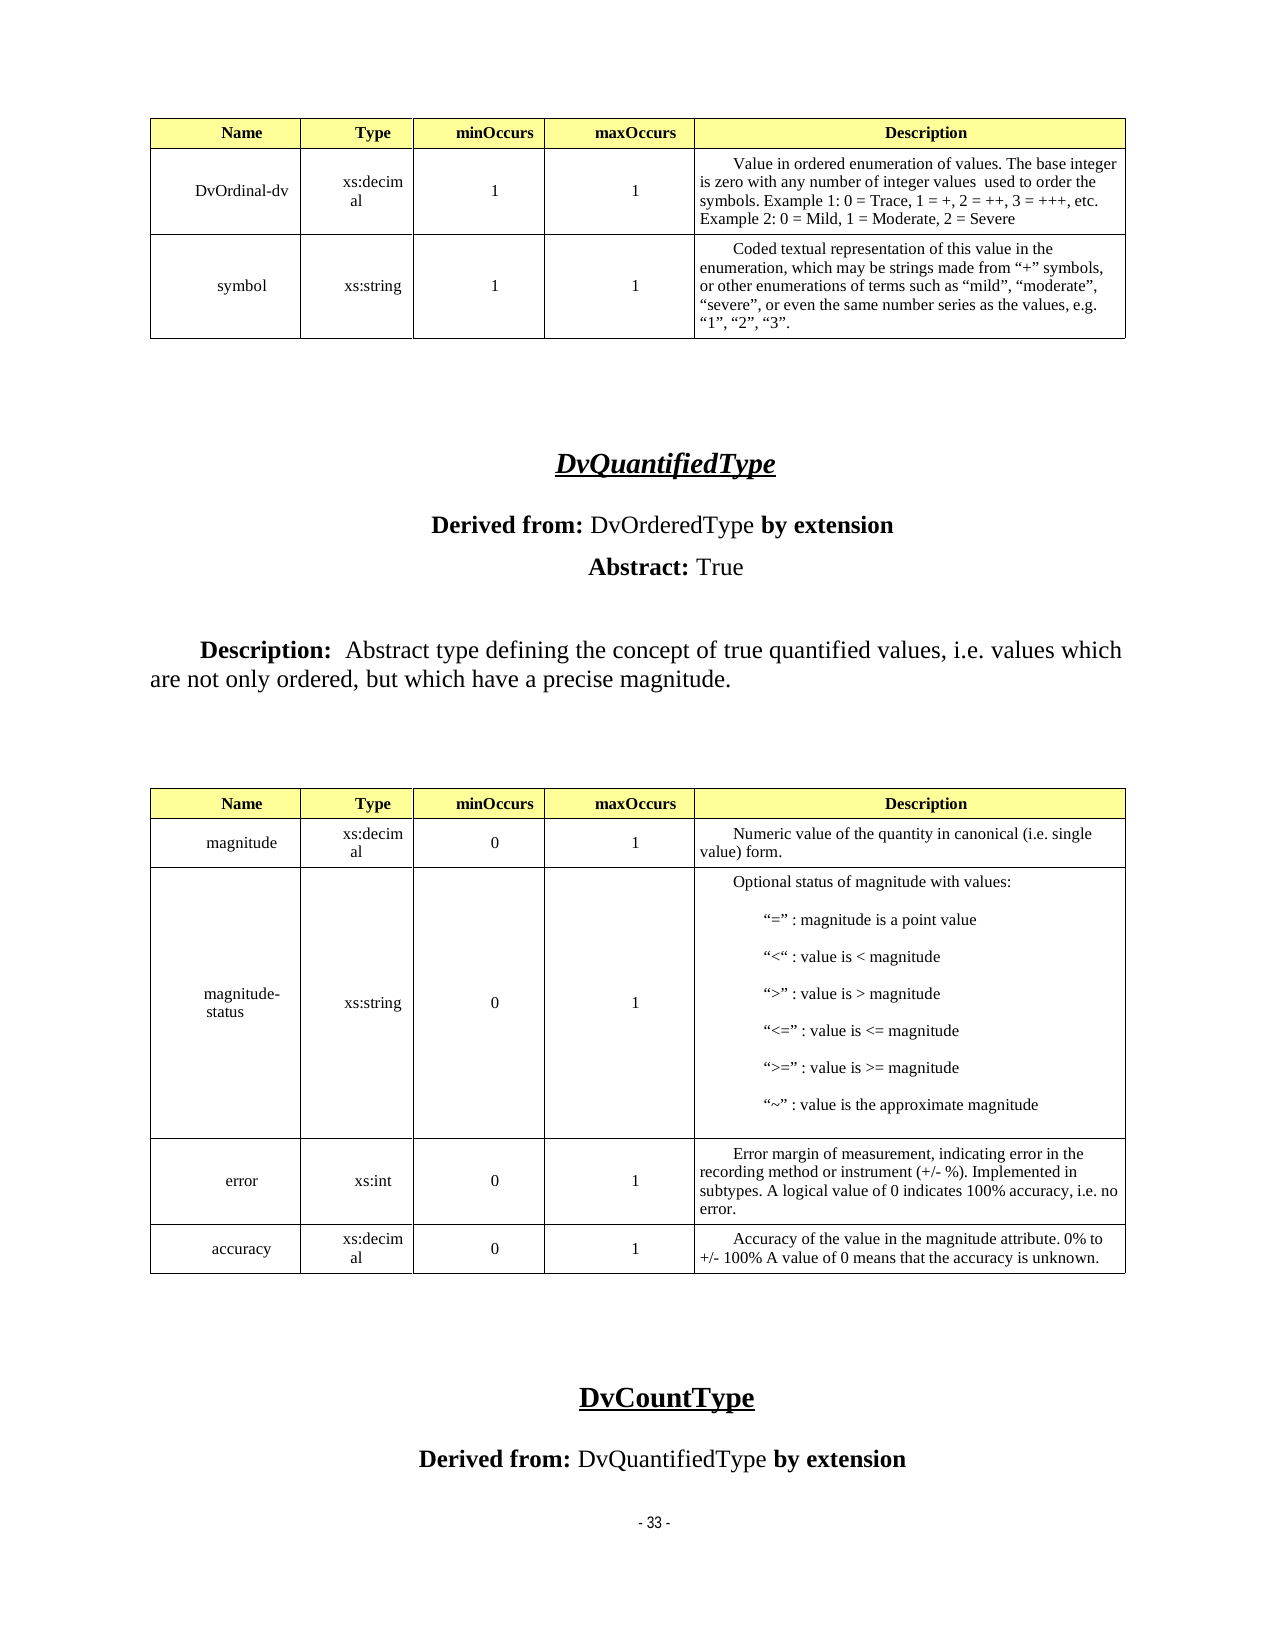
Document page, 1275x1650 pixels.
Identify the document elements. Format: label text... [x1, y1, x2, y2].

table_cell Coded textual representation of this value in the enumeration, which may be strings made from “+” symbols, or other enumerations of terms such as “mild”, “moderate”, “severe”, or even the same number series as the values, e.g. “1”, “2”, “3”. [695, 235, 1125, 338]
table_header Type [301, 119, 412, 148]
table_cell 1 [545, 868, 694, 1138]
table_header Description [695, 119, 1125, 148]
table_header minOccurs [414, 789, 544, 818]
table_header Description [695, 789, 1125, 818]
text DvCountType [150, 1381, 1125, 1414]
text Derived from: DvQuantifiedType by extension [150, 1444, 1125, 1473]
table_cell 0 [414, 1225, 544, 1273]
table_header Type [301, 789, 412, 818]
table_cell DvOrdinal-dv [151, 149, 300, 234]
table_cell 1 [545, 1225, 694, 1273]
table_cell symbol [151, 235, 300, 338]
table_cell 1 [414, 149, 544, 234]
table_header minOccurs [414, 119, 544, 148]
table_cell xs:string [301, 868, 412, 1138]
table_cell 0 [414, 1139, 544, 1224]
table_cell 1 [545, 1139, 694, 1224]
text DvQuantifiedType [150, 446, 1125, 480]
table_cell xs:decimal [301, 149, 412, 234]
table_cell xs:int [301, 1139, 412, 1224]
table_cell 1 [545, 235, 694, 338]
table_cell error [151, 1139, 300, 1224]
table_cell 1 [545, 819, 694, 867]
table_cell 0 [414, 819, 544, 867]
table_cell accuracy [151, 1225, 300, 1273]
text Description: Abstract type defining the concept of true quantified values, i.e. values which are not only ordered, but which have a precise magnitude. [150, 634, 1125, 693]
table_cell 1 [545, 149, 694, 234]
text Derived from: DvOrderedType by extension [150, 510, 1125, 539]
table_cell Optional status of magnitude with values: “=” : magnitude is a point value “<“ : value is < magnitude “>” : value is > magnitude “<=” : value is <= magnitude “>=” : value is >= magnitude “~” : value is the approximate magnitude [695, 868, 1125, 1138]
table_header maxOccurs [545, 789, 694, 818]
table_cell xs:string [301, 235, 412, 338]
table_header Name [151, 119, 300, 148]
table_cell Value in ordered enumeration of values. The base integer is zero with any number of integer values used to order the symbols. Example 1: 0 = Trace, 1 = +, 2 = ++, 3 = +++, etc. Example 2: 0 = Mild, 1 = Moderate, 2 = Severe [695, 149, 1125, 234]
table_cell magnitude-status [151, 868, 300, 1138]
table_cell 1 [414, 235, 544, 338]
table_header maxOccurs [545, 119, 694, 148]
text Abstract: True [150, 551, 1125, 581]
table_cell xs:decimal [301, 1225, 412, 1273]
table_header Name [151, 789, 300, 818]
table_cell 0 [414, 868, 544, 1138]
table_cell Error margin of measurement, indicating error in the recording method or instrument (+/- %). Implemented in subtypes. A logical value of 0 indicates 100% accuracy, i.e. no error. [695, 1139, 1125, 1224]
table_cell Numeric value of the quantity in canonical (i.e. single value) form. [695, 819, 1125, 867]
table_cell Accuracy of the value in the magnitude attribute. 0% to +/- 100% A value of 0 means that the accuracy is unknown. [695, 1225, 1125, 1273]
table_cell xs:decimal [301, 819, 412, 867]
table_cell magnitude [151, 819, 300, 867]
